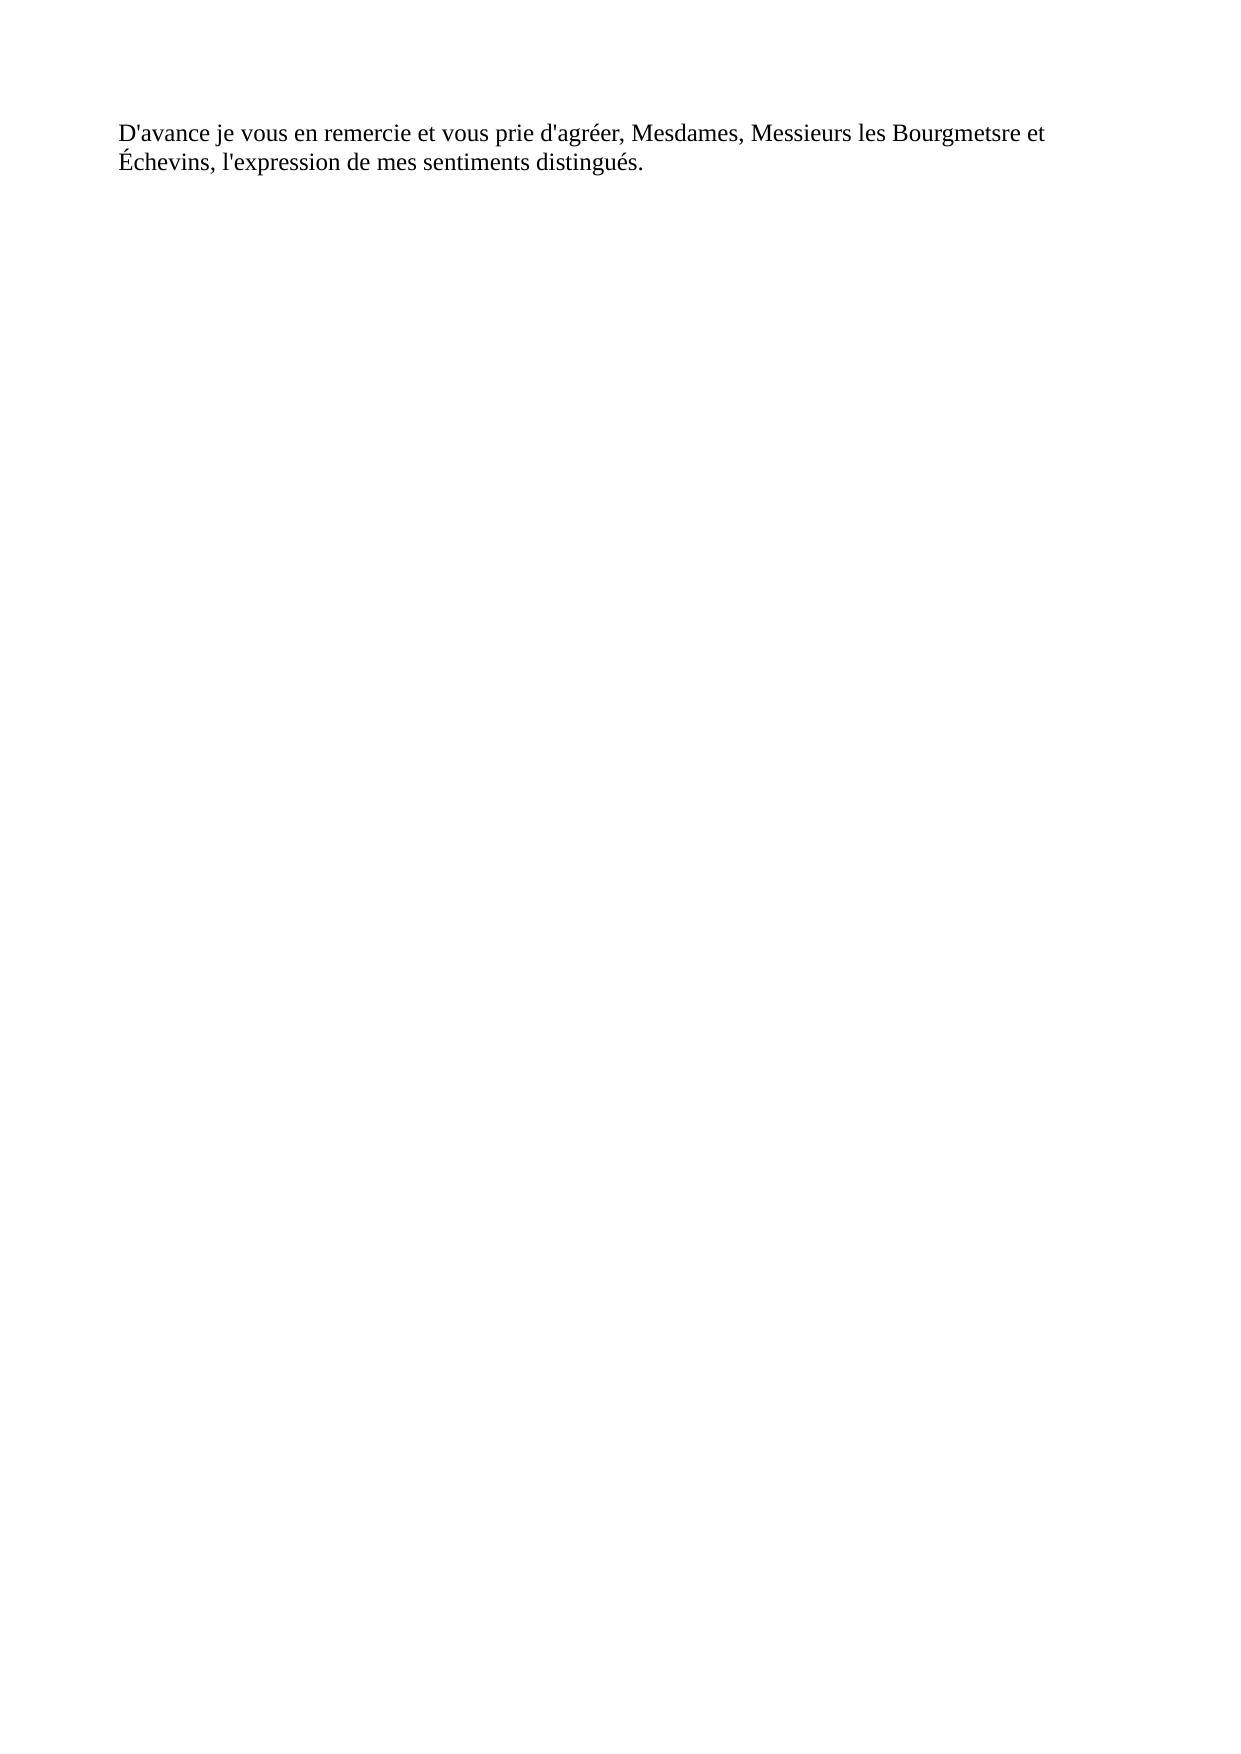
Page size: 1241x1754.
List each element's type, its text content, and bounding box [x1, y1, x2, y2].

text D'avance je vous en remercie et vous prie d'agréer, Mesdames, Messieurs les Bourgmetsre et Échevins, l'expression de mes sentiments distingués. [118, 118, 1122, 176]
